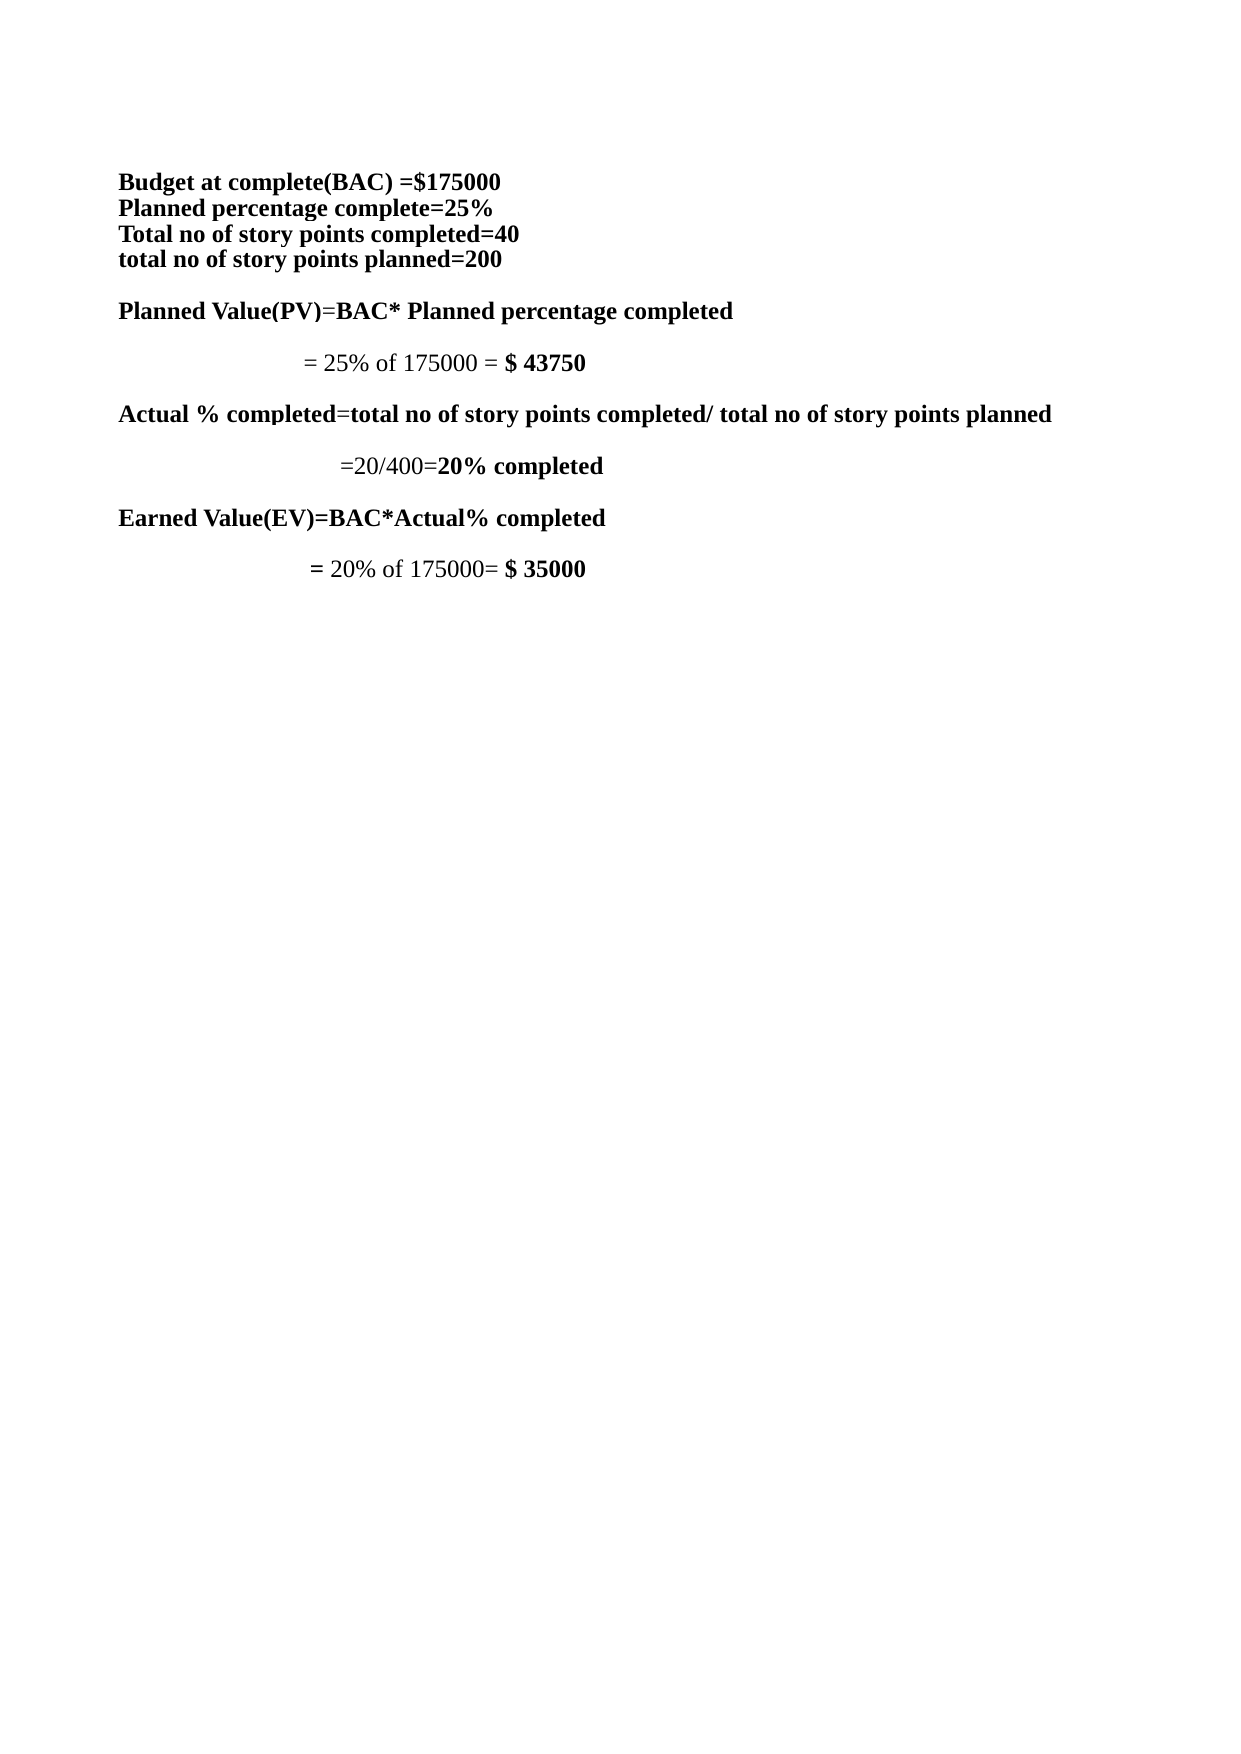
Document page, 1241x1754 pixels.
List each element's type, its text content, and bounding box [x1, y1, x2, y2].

text Budget at complete(BAC) =$175000 [118, 170, 1122, 196]
text Planned percentage complete=25% [118, 196, 1122, 221]
text = 20% of 175000= $ 35000 [118, 557, 1122, 583]
text total no of story points planned=200 [118, 247, 1122, 273]
text Actual % completed=total no of story points completed/ total no of story points planned [118, 402, 1122, 428]
text Total no of story points completed=40 [118, 221, 1122, 247]
text =20/400=20% completed [118, 454, 1122, 480]
text = 25% of 175000 = $ 43750 [118, 351, 1122, 376]
text Planned Value(PV)=BAC* Planned percentage completed [118, 299, 1122, 325]
text Earned Value(EV)=BAC*Actual% completed [118, 506, 1122, 531]
